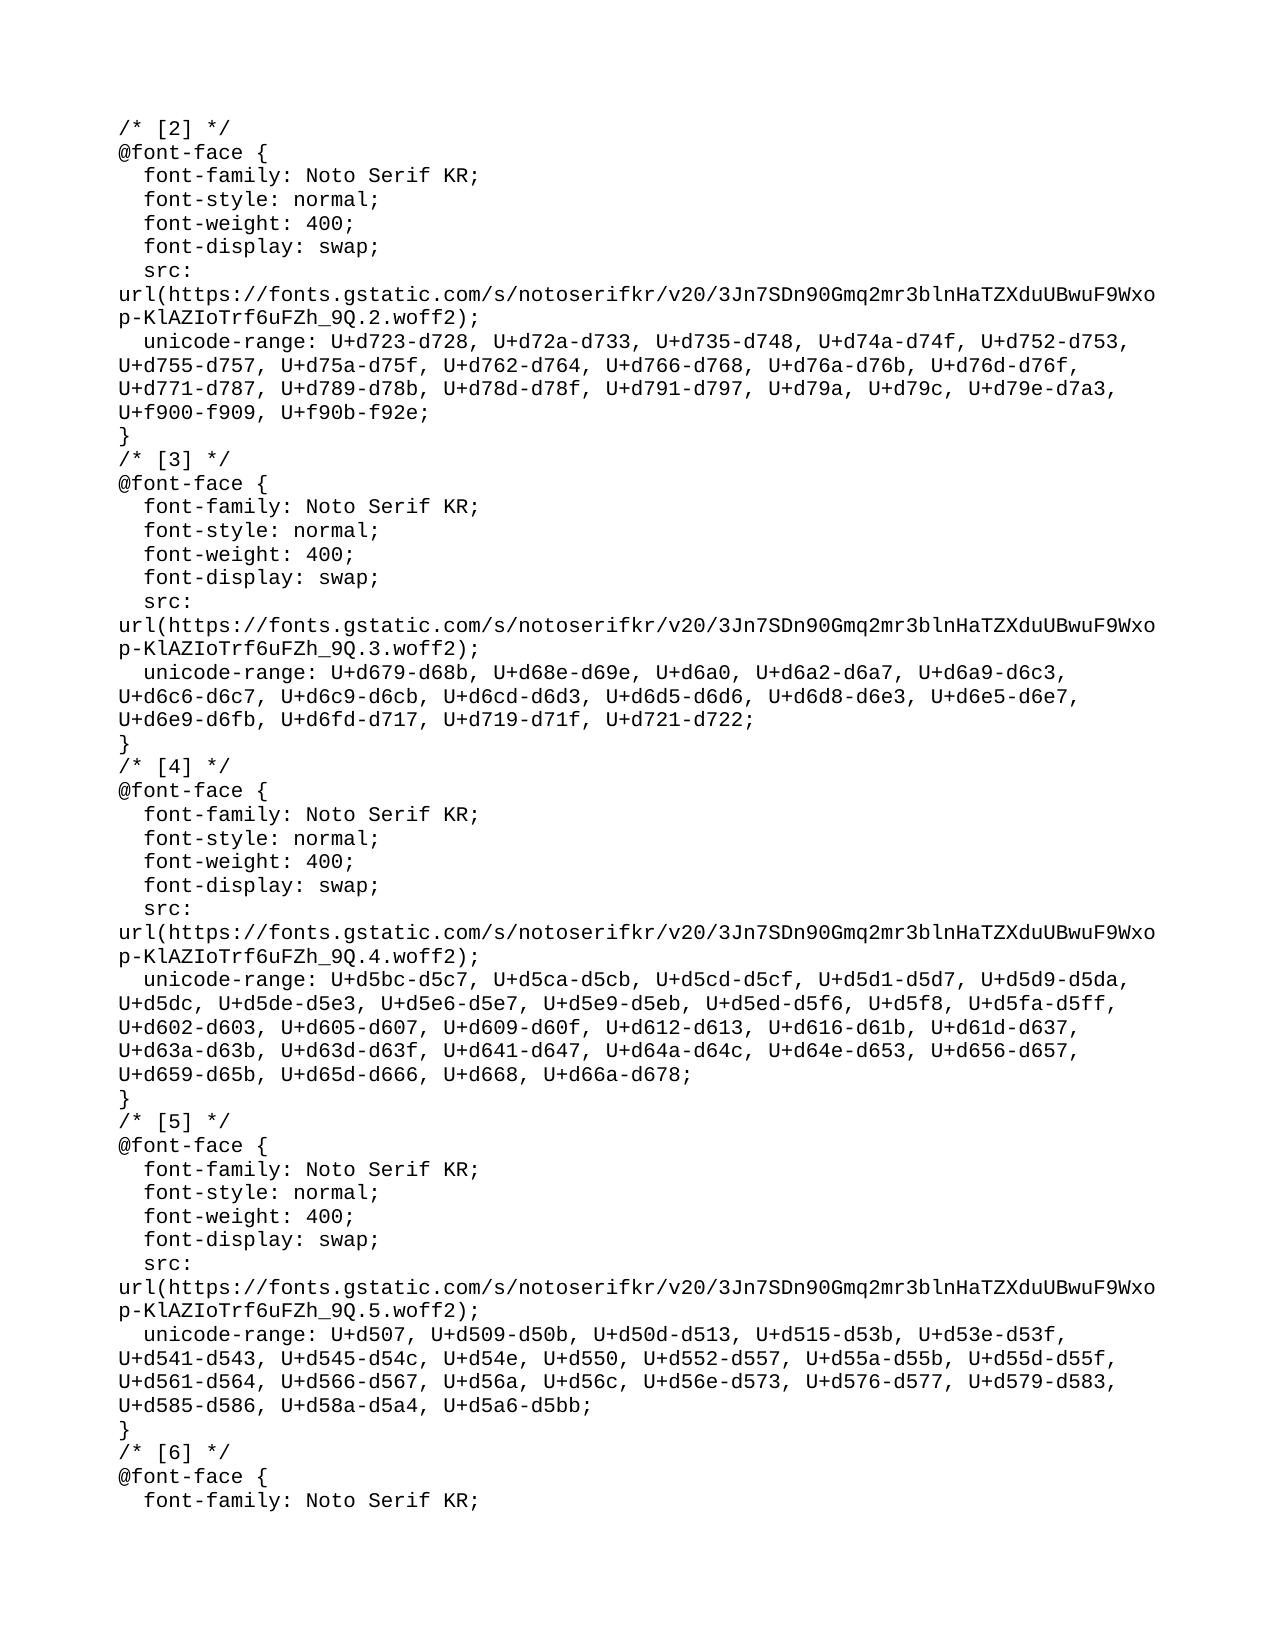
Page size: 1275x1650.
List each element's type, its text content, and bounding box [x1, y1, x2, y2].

text font-weight: 400; [118, 544, 1157, 567]
text unicode-range: U+d5bc-d5c7, U+d5ca-d5cb, U+d5cd-d5cf, U+d5d1-d5d7, U+d5d9-d5da, U+d5dc, U+d5de-d5e3, U+d5e6-d5e7, U+d5e9-d5eb, U+d5ed-d5f6, U+d5f8, U+d5fa-d5ff, U+d602-d603, U+d605-d607, U+d609-d60f, U+d612-d613, U+d616-d61b, U+d61d-d637, U+d63a-d63b, U+d63d-d63f, U+d641-d647, U+d64a-d64c, U+d64e-d653, U+d656-d657, U+d659-d65b, U+d65d-d666, U+d668, U+d66a-d678; [118, 969, 1157, 1088]
text /* [6] */ [118, 1442, 1157, 1466]
text } [118, 1419, 1157, 1442]
text font-display: swap; [118, 1229, 1157, 1253]
text } [118, 426, 1157, 449]
text src: url(https://fonts.gstatic.com/s/notoserifkr/v20/3Jn7SDn90Gmq2mr3blnHaTZXduUBwuF9Wxop-KlAZIoTrf6uFZh_9Q.4.woff2); [118, 898, 1157, 969]
text font-family: Noto Serif KR; [118, 804, 1157, 827]
text font-family: Noto Serif KR; [118, 165, 1157, 189]
text font-display: swap; [118, 567, 1157, 591]
text font-style: normal; [118, 520, 1157, 544]
text @font-face { [118, 1466, 1157, 1489]
text src: url(https://fonts.gstatic.com/s/notoserifkr/v20/3Jn7SDn90Gmq2mr3blnHaTZXduUBwuF9Wxop-KlAZIoTrf6uFZh_9Q.2.woff2); [118, 260, 1157, 331]
text src: url(https://fonts.gstatic.com/s/notoserifkr/v20/3Jn7SDn90Gmq2mr3blnHaTZXduUBwuF9Wxop-KlAZIoTrf6uFZh_9Q.3.woff2); [118, 591, 1157, 662]
text font-weight: 400; [118, 1206, 1157, 1229]
text unicode-range: U+d723-d728, U+d72a-d733, U+d735-d748, U+d74a-d74f, U+d752-d753, U+d755-d757, U+d75a-d75f, U+d762-d764, U+d766-d768, U+d76a-d76b, U+d76d-d76f, U+d771-d787, U+d789-d78b, U+d78d-d78f, U+d791-d797, U+d79a, U+d79c, U+d79e-d7a3, U+f900-f909, U+f90b-f92e; [118, 331, 1157, 426]
text font-style: normal; [118, 827, 1157, 851]
text font-family: Noto Serif KR; [118, 1489, 1157, 1513]
text font-weight: 400; [118, 213, 1157, 236]
text src: url(https://fonts.gstatic.com/s/notoserifkr/v20/3Jn7SDn90Gmq2mr3blnHaTZXduUBwuF9Wxop-KlAZIoTrf6uFZh_9Q.5.woff2); [118, 1253, 1157, 1324]
text font-weight: 400; [118, 851, 1157, 875]
text font-style: normal; [118, 1182, 1157, 1206]
text @font-face { [118, 780, 1157, 804]
text font-display: swap; [118, 875, 1157, 898]
text @font-face { [118, 1135, 1157, 1158]
text @font-face { [118, 142, 1157, 165]
text font-style: normal; [118, 189, 1157, 213]
text unicode-range: U+d507, U+d509-d50b, U+d50d-d513, U+d515-d53b, U+d53e-d53f, U+d541-d543, U+d545-d54c, U+d54e, U+d550, U+d552-d557, U+d55a-d55b, U+d55d-d55f, U+d561-d564, U+d566-d567, U+d56a, U+d56c, U+d56e-d573, U+d576-d577, U+d579-d583, U+d585-d586, U+d58a-d5a4, U+d5a6-d5bb; [118, 1324, 1157, 1419]
text font-display: swap; [118, 236, 1157, 260]
text } [118, 733, 1157, 757]
text @font-face { [118, 473, 1157, 496]
text font-family: Noto Serif KR; [118, 1158, 1157, 1182]
text /* [2] */ [118, 118, 1157, 142]
text font-family: Noto Serif KR; [118, 496, 1157, 520]
text /* [4] */ [118, 757, 1157, 780]
text /* [3] */ [118, 449, 1157, 473]
text } [118, 1088, 1157, 1111]
text /* [5] */ [118, 1111, 1157, 1135]
text unicode-range: U+d679-d68b, U+d68e-d69e, U+d6a0, U+d6a2-d6a7, U+d6a9-d6c3, U+d6c6-d6c7, U+d6c9-d6cb, U+d6cd-d6d3, U+d6d5-d6d6, U+d6d8-d6e3, U+d6e5-d6e7, U+d6e9-d6fb, U+d6fd-d717, U+d719-d71f, U+d721-d722; [118, 662, 1157, 733]
